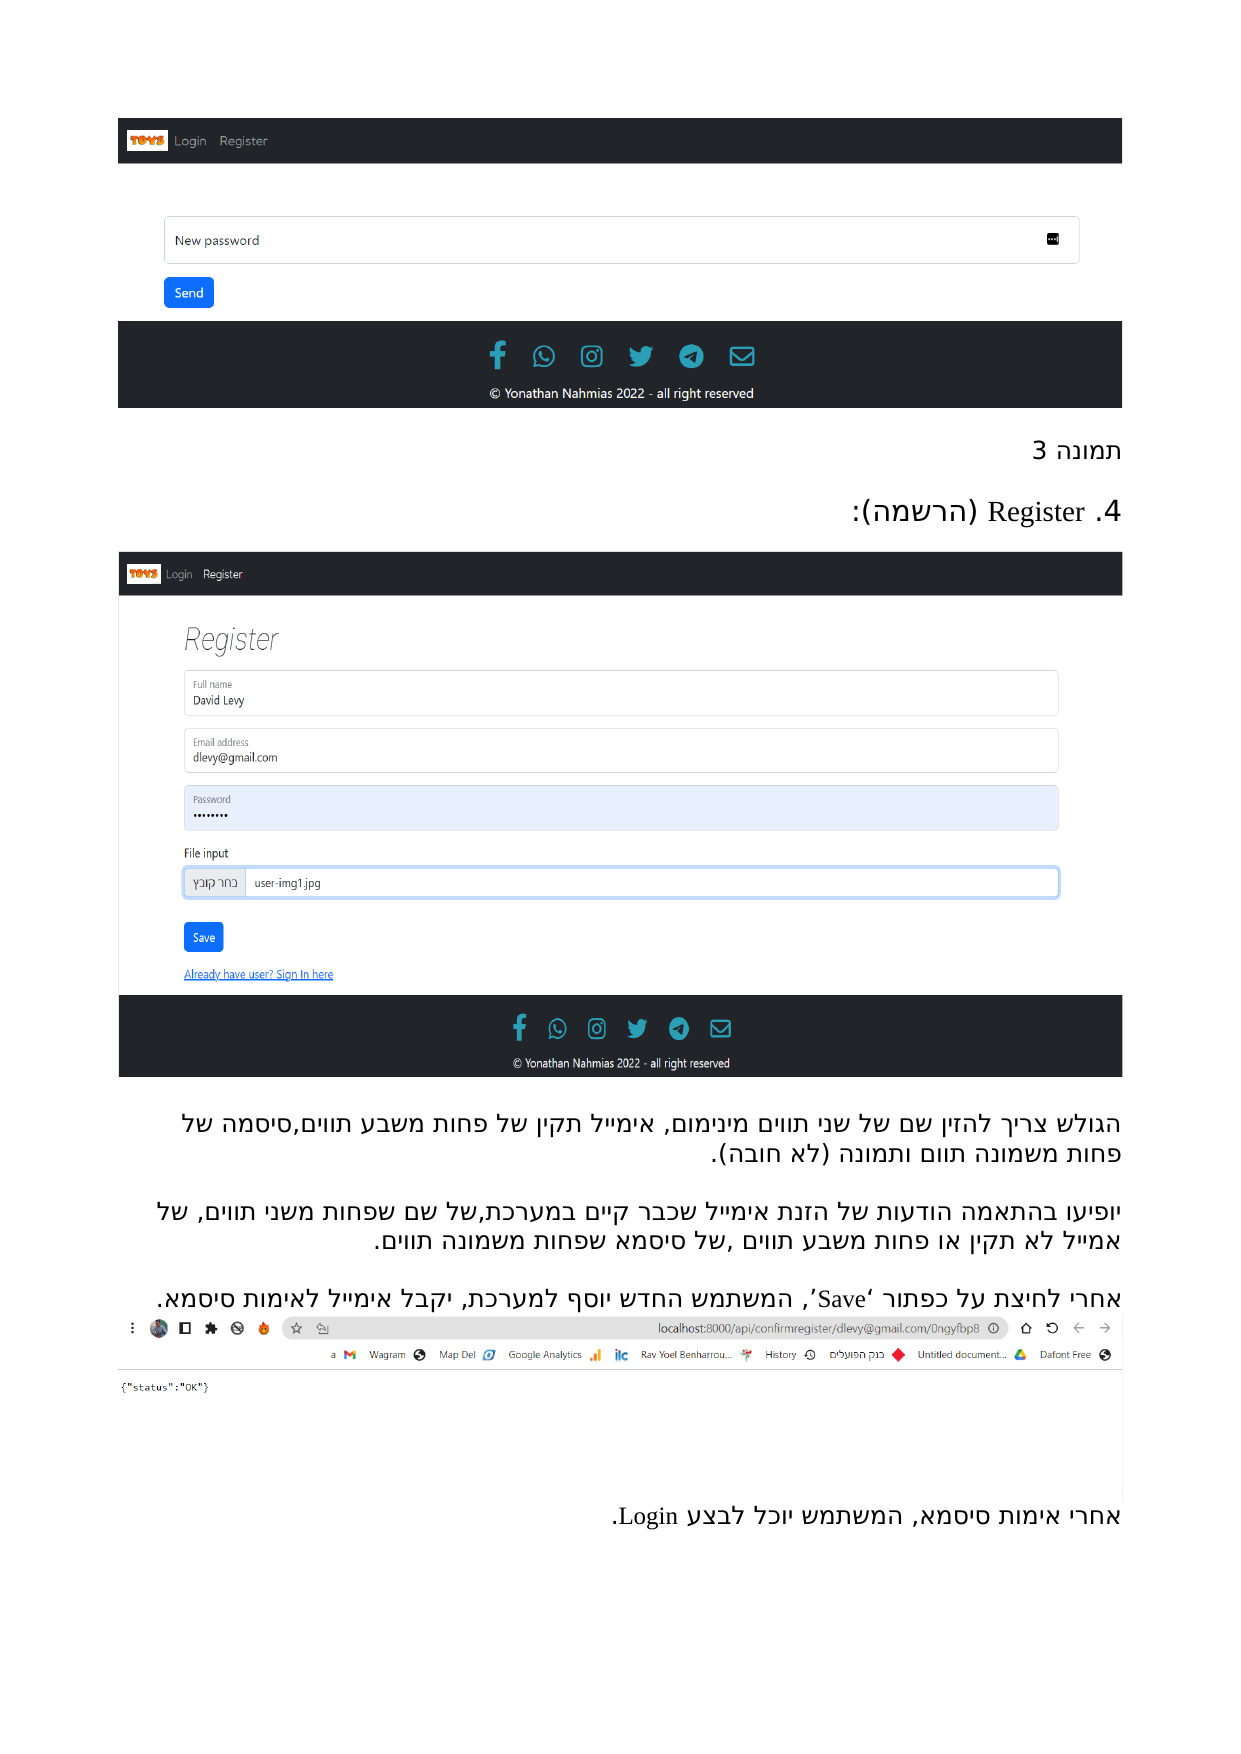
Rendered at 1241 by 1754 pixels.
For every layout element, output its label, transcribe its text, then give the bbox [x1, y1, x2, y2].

text אחרי אימות סיסמא, המשתמש יוכל לבצע Login. [118, 1502, 1122, 1530]
text אחרי לחיצת על כפתור ‘Save’, המשתמש החדש יוסף למערכת, יקבל אימייל לאימות סיסמא. [118, 1284, 1122, 1313]
picture [118, 1313, 1123, 1502]
text תמונה 3 [118, 436, 1122, 466]
picture [118, 118, 1123, 408]
picture [118, 551, 1123, 1077]
text הגולש צריך להזין שם של שני תווים מינימום, אימייל תקין של פחות משבע תווים,סיסמה של פחות משמונה תוום ותמונה (לא חובה). [118, 1110, 1122, 1168]
text 4. Register (הרשמה): [118, 494, 1122, 528]
text יופיעו בהתאמה הודעות של הזנת אימייל שכבר קיים במערכת,של שם שפחות משני תווים, של אמייל לא תקין או פחות משבע תווים ,של סיסמא שפחות משמונה תווים. [118, 1197, 1122, 1255]
